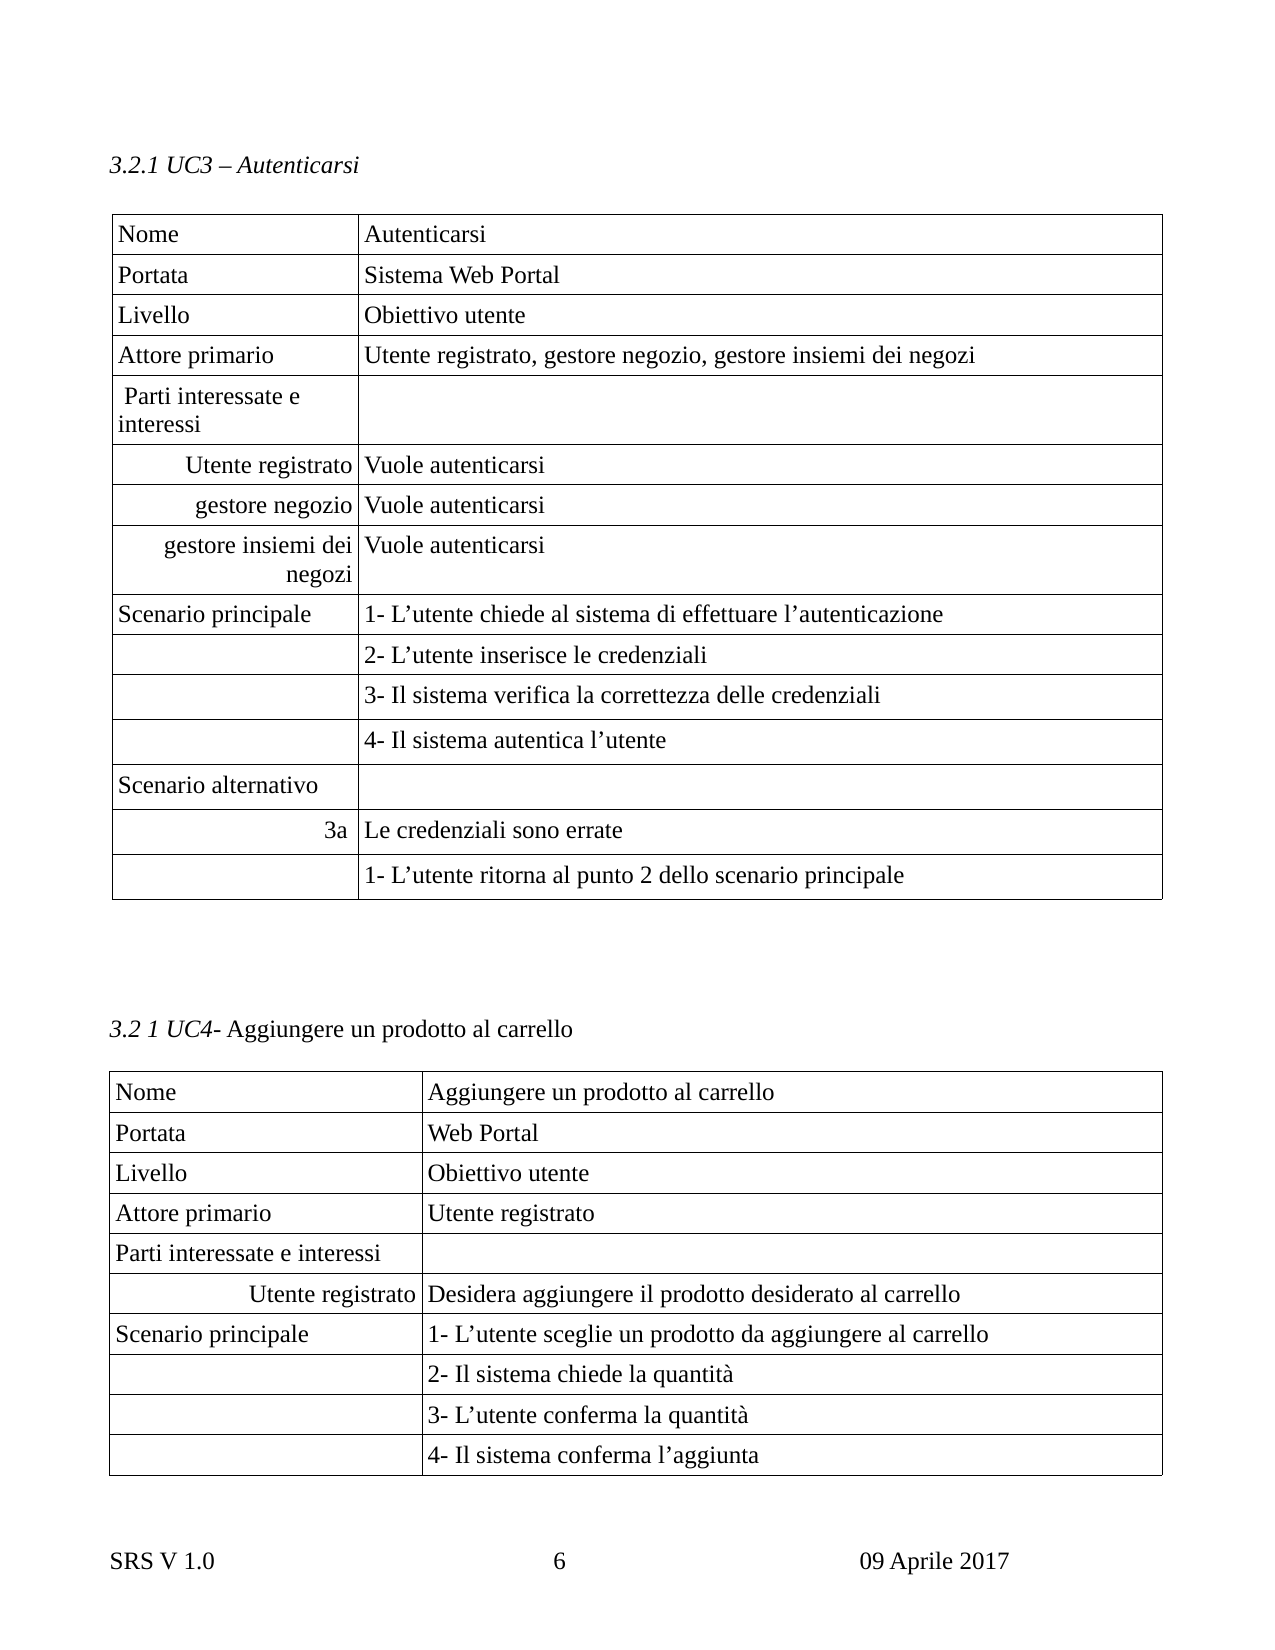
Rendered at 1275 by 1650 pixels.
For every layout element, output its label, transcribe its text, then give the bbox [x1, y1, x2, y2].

table_cell [110, 1395, 422, 1434]
table_cell Attore primario [113, 336, 358, 375]
table_cell 1- L’utente sceglie un prodotto da aggiungere al carrello [423, 1314, 1162, 1354]
table_cell [113, 635, 358, 674]
table_cell 3a [113, 810, 358, 854]
table_cell Portata [113, 255, 358, 294]
table_cell Web Portal [423, 1113, 1162, 1152]
table_cell Desidera aggiungere il prodotto desiderato al carrello [423, 1274, 1162, 1313]
table_cell Utente registrato, gestore negozio, gestore insiemi dei negozi [359, 336, 1162, 375]
table_cell 4- Il sistema conferma l’aggiunta [423, 1435, 1162, 1474]
table_cell Portata [110, 1113, 422, 1152]
table_cell Utente registrato [113, 445, 358, 484]
table_cell Scenario principale [110, 1314, 422, 1354]
table_cell Vuole autenticarsi [359, 526, 1162, 594]
table_cell Vuole autenticarsi [359, 445, 1162, 484]
table_cell [110, 1355, 422, 1394]
table_cell Parti interessate e interessi [110, 1234, 422, 1273]
table_header Nome [110, 1072, 422, 1112]
table_cell 3- L’utente conferma la quantità [423, 1395, 1162, 1434]
table_cell Livello [113, 295, 358, 335]
table_cell [423, 1234, 1162, 1273]
table_cell 1- L’utente ritorna al punto 2 dello scenario principale [359, 855, 1162, 899]
table_cell Sistema Web Portal [359, 255, 1162, 294]
list 3.2 1 UC4- Aggiungere un prodotto al carrello [109, 1014, 1162, 1043]
table_cell 4- Il sistema autentica l’utente [359, 720, 1162, 764]
table_cell 2- L’utente inserisce le credenziali [359, 635, 1162, 674]
table_cell Obiettivo utente [423, 1153, 1162, 1192]
table_cell 2- Il sistema chiede la quantità [423, 1355, 1162, 1394]
table_cell [113, 720, 358, 764]
table_cell [359, 765, 1162, 809]
table_cell Attore primario [110, 1194, 422, 1233]
table_cell [359, 376, 1162, 444]
subtitle 3.2.1 UC3 – Autenticarsi [109, 150, 1162, 179]
table_cell gestore insiemi dei negozi [113, 526, 358, 594]
table_cell Scenario alternativo [113, 765, 358, 809]
table_cell [110, 1435, 422, 1474]
table_cell Vuole autenticarsi [359, 485, 1162, 525]
table_header Aggiungere un prodotto al carrello [423, 1072, 1162, 1112]
table_cell Livello [110, 1153, 422, 1192]
table_cell 3- Il sistema verifica la correttezza delle credenziali [359, 675, 1162, 719]
table_cell Le credenziali sono errate [359, 810, 1162, 854]
table_header Nome [113, 215, 358, 254]
table_cell 1- L’utente chiede al sistema di effettuare l’autenticazione [359, 595, 1162, 634]
table_cell gestore negozio [113, 485, 358, 525]
table_cell [113, 855, 358, 899]
table_cell Parti interessate e interessi [113, 376, 358, 444]
table_cell Utente registrato [110, 1274, 422, 1313]
table_cell Scenario principale [113, 595, 358, 634]
table_header Autenticarsi [359, 215, 1162, 254]
table_cell Utente registrato [423, 1194, 1162, 1233]
table_cell [113, 675, 358, 719]
table_cell Obiettivo utente [359, 295, 1162, 335]
